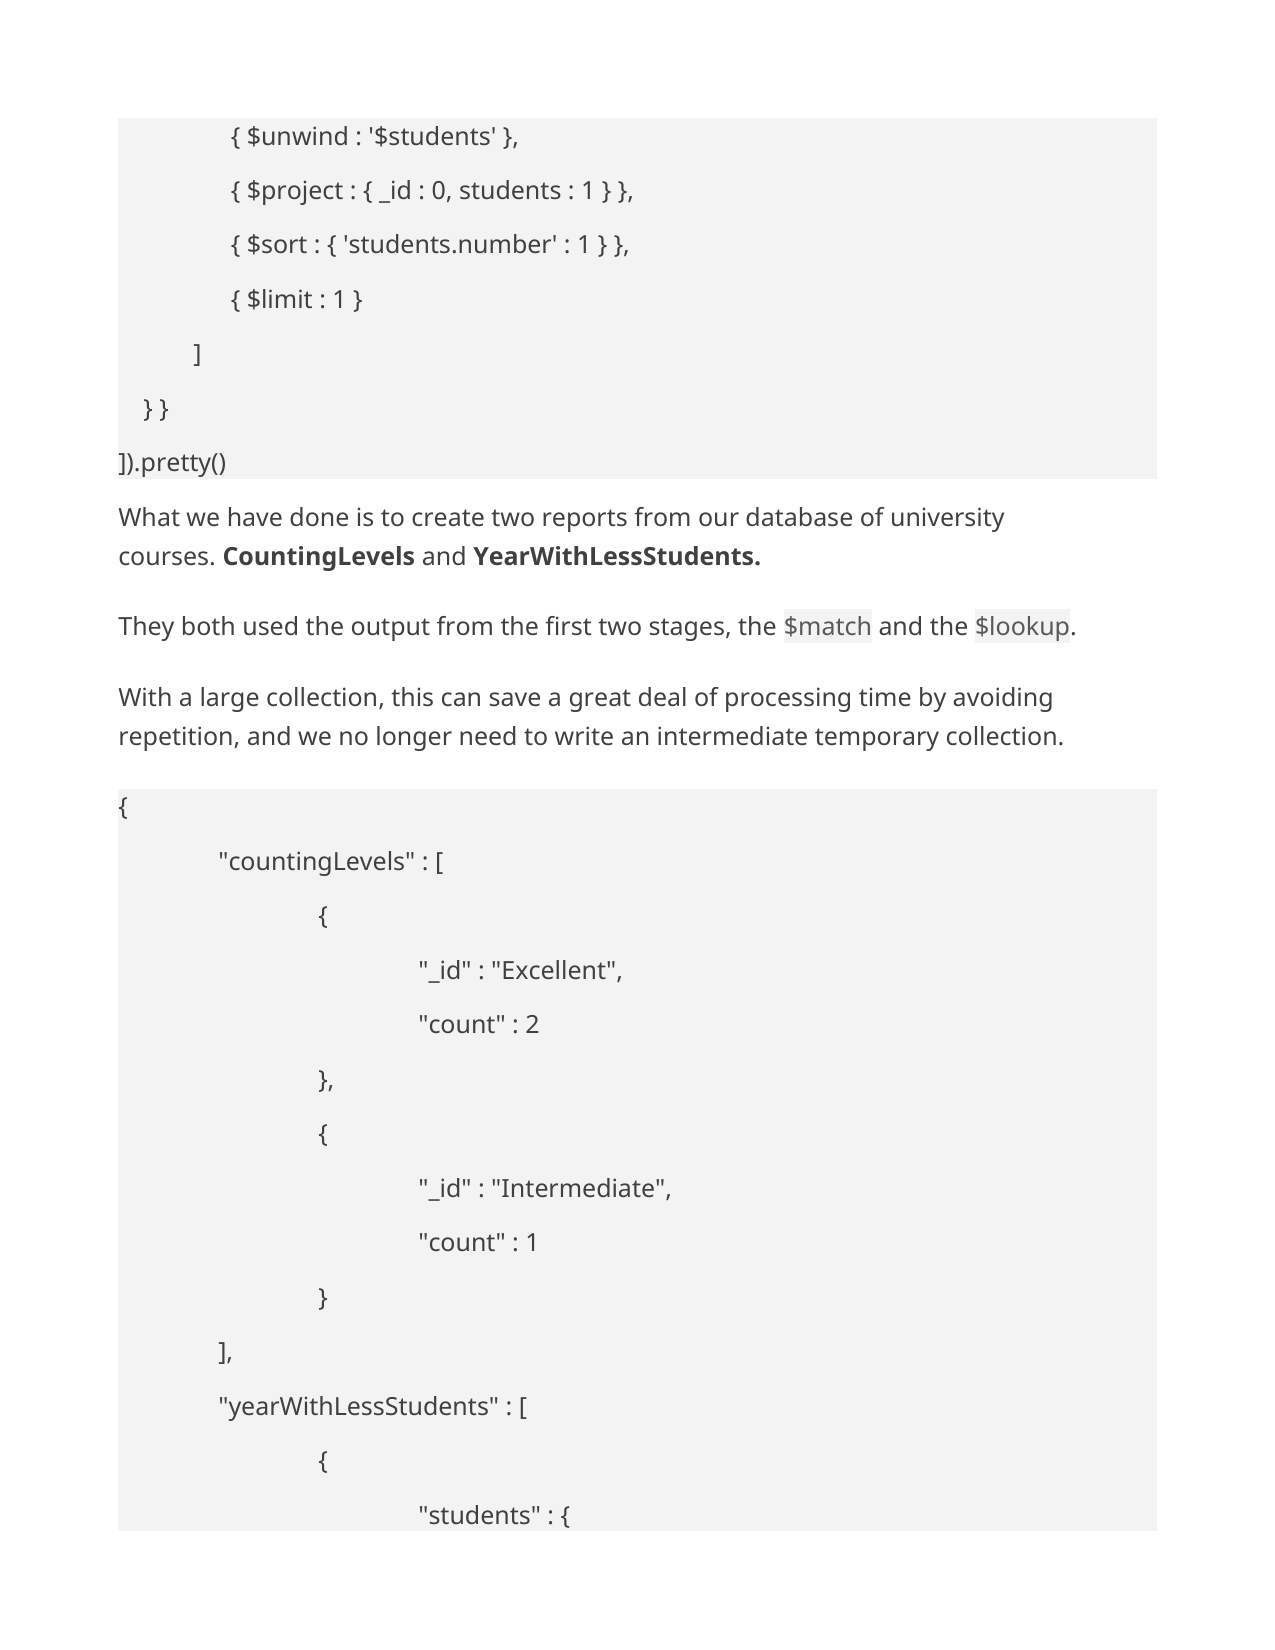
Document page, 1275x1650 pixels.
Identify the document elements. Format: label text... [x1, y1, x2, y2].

text } [118, 1279, 1157, 1313]
text { [118, 1116, 1157, 1150]
text "count" : 1 [118, 1225, 1157, 1259]
text } } [118, 391, 1157, 424]
text { $limit : 1 } [118, 282, 1157, 316]
text { $project : { _id : 0, students : 1 } }, [118, 173, 1157, 207]
text ], [118, 1334, 1157, 1368]
text ] [118, 336, 1157, 370]
text }, [118, 1061, 1157, 1096]
text "yearWithLessStudents" : [ [118, 1388, 1157, 1422]
text "countingLevels" : [ [118, 843, 1157, 878]
text "count" : 2 [118, 1007, 1157, 1041]
text { [118, 789, 1157, 823]
text "_id" : "Intermediate", [118, 1170, 1157, 1204]
text { [118, 898, 1157, 932]
text With a large collection, this can save a great deal of processing time by avoiding repetition, and we no longer need to write an intermediate temporary collection. [118, 679, 1157, 753]
text "students" : { [118, 1497, 1157, 1531]
text "_id" : "Excellent", [118, 952, 1157, 987]
text What we have done is to create two reports from our database of university courses. CountingLevels and YearWithLessStudents. [118, 499, 1157, 573]
text ]).pretty() [118, 445, 1157, 479]
text { $sort : { 'students.number' : 1 } }, [118, 227, 1157, 261]
text { [118, 1443, 1157, 1477]
text They both used the output from the first two stages, the $match and the $lookup. [118, 609, 1157, 643]
text { $unwind : '$students' }, [118, 118, 1157, 152]
